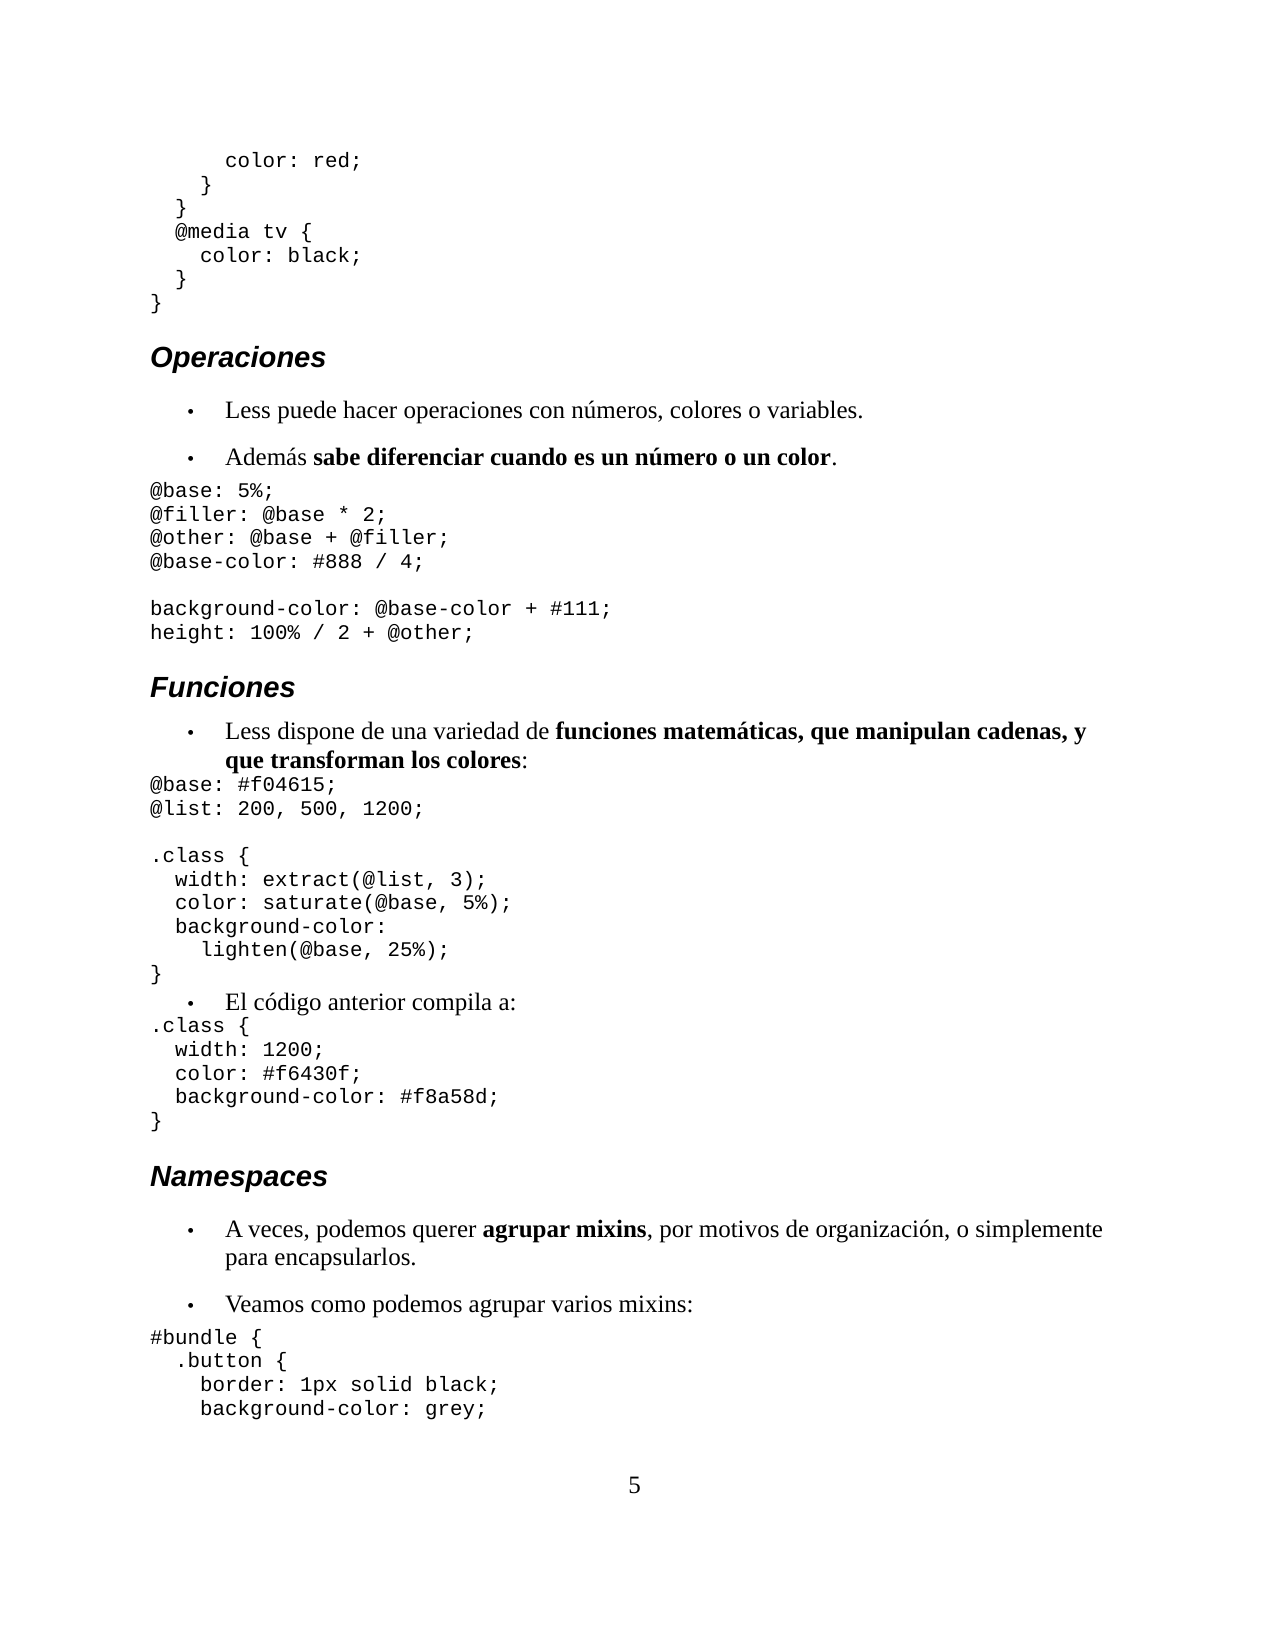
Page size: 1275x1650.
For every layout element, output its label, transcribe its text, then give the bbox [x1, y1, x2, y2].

text .button { [150, 1351, 1125, 1374]
text color: red; [150, 150, 1125, 174]
text } [150, 292, 1125, 316]
text } [150, 963, 1125, 987]
text background-color: grey; [150, 1398, 1125, 1421]
list El código anterior compila a: [187, 987, 1125, 1016]
list Less puede hacer operaciones con números, colores o variables. [187, 396, 1125, 424]
text @other: @base + @filler; [150, 527, 1125, 551]
text width: extract(@list, 3); [150, 868, 1125, 892]
text } [150, 174, 1125, 197]
text background-color: #f8a58d; [150, 1086, 1125, 1110]
list Veamos como podemos agrupar varios mixins: [187, 1289, 1125, 1318]
text @base: 5%; [150, 480, 1125, 503]
list A veces, podemos querer agrupar mixins, por motivos de organización, o simplemente para encapsularlos. [187, 1214, 1125, 1271]
subtitle Funciones [150, 670, 1125, 704]
text border: 1px solid black; [150, 1374, 1125, 1398]
text @filler: @base * 2; [150, 503, 1125, 527]
text color: saturate(@base, 5%); [150, 892, 1125, 916]
text @base-color: #888 / 4; [150, 551, 1125, 574]
text @base: #f04615; [150, 774, 1125, 798]
text lighten(@base, 25%); [150, 939, 1125, 963]
text .class { [150, 845, 1125, 868]
text height: 100% / 2 + @other; [150, 622, 1125, 645]
text background-color: @base-color + #111; [150, 598, 1125, 622]
text @media tv { [150, 221, 1125, 244]
text color: black; [150, 244, 1125, 268]
text } [150, 197, 1125, 221]
text } [150, 1110, 1125, 1134]
text background-color: [150, 916, 1125, 939]
text .class { [150, 1016, 1125, 1039]
text #bundle { [150, 1327, 1125, 1351]
text color: #f6430f; [150, 1063, 1125, 1086]
list Además sabe diferenciar cuando es un número o un color. [187, 442, 1125, 471]
text } [150, 268, 1125, 292]
text width: 1200; [150, 1039, 1125, 1063]
list Less dispone de una variedad de funciones matemáticas, que manipulan cadenas, y que transforman los colores: [187, 716, 1125, 774]
subtitle Namespaces [150, 1159, 1125, 1192]
text @list: 200, 500, 1200; [150, 798, 1125, 821]
subtitle Operaciones [150, 341, 1125, 374]
